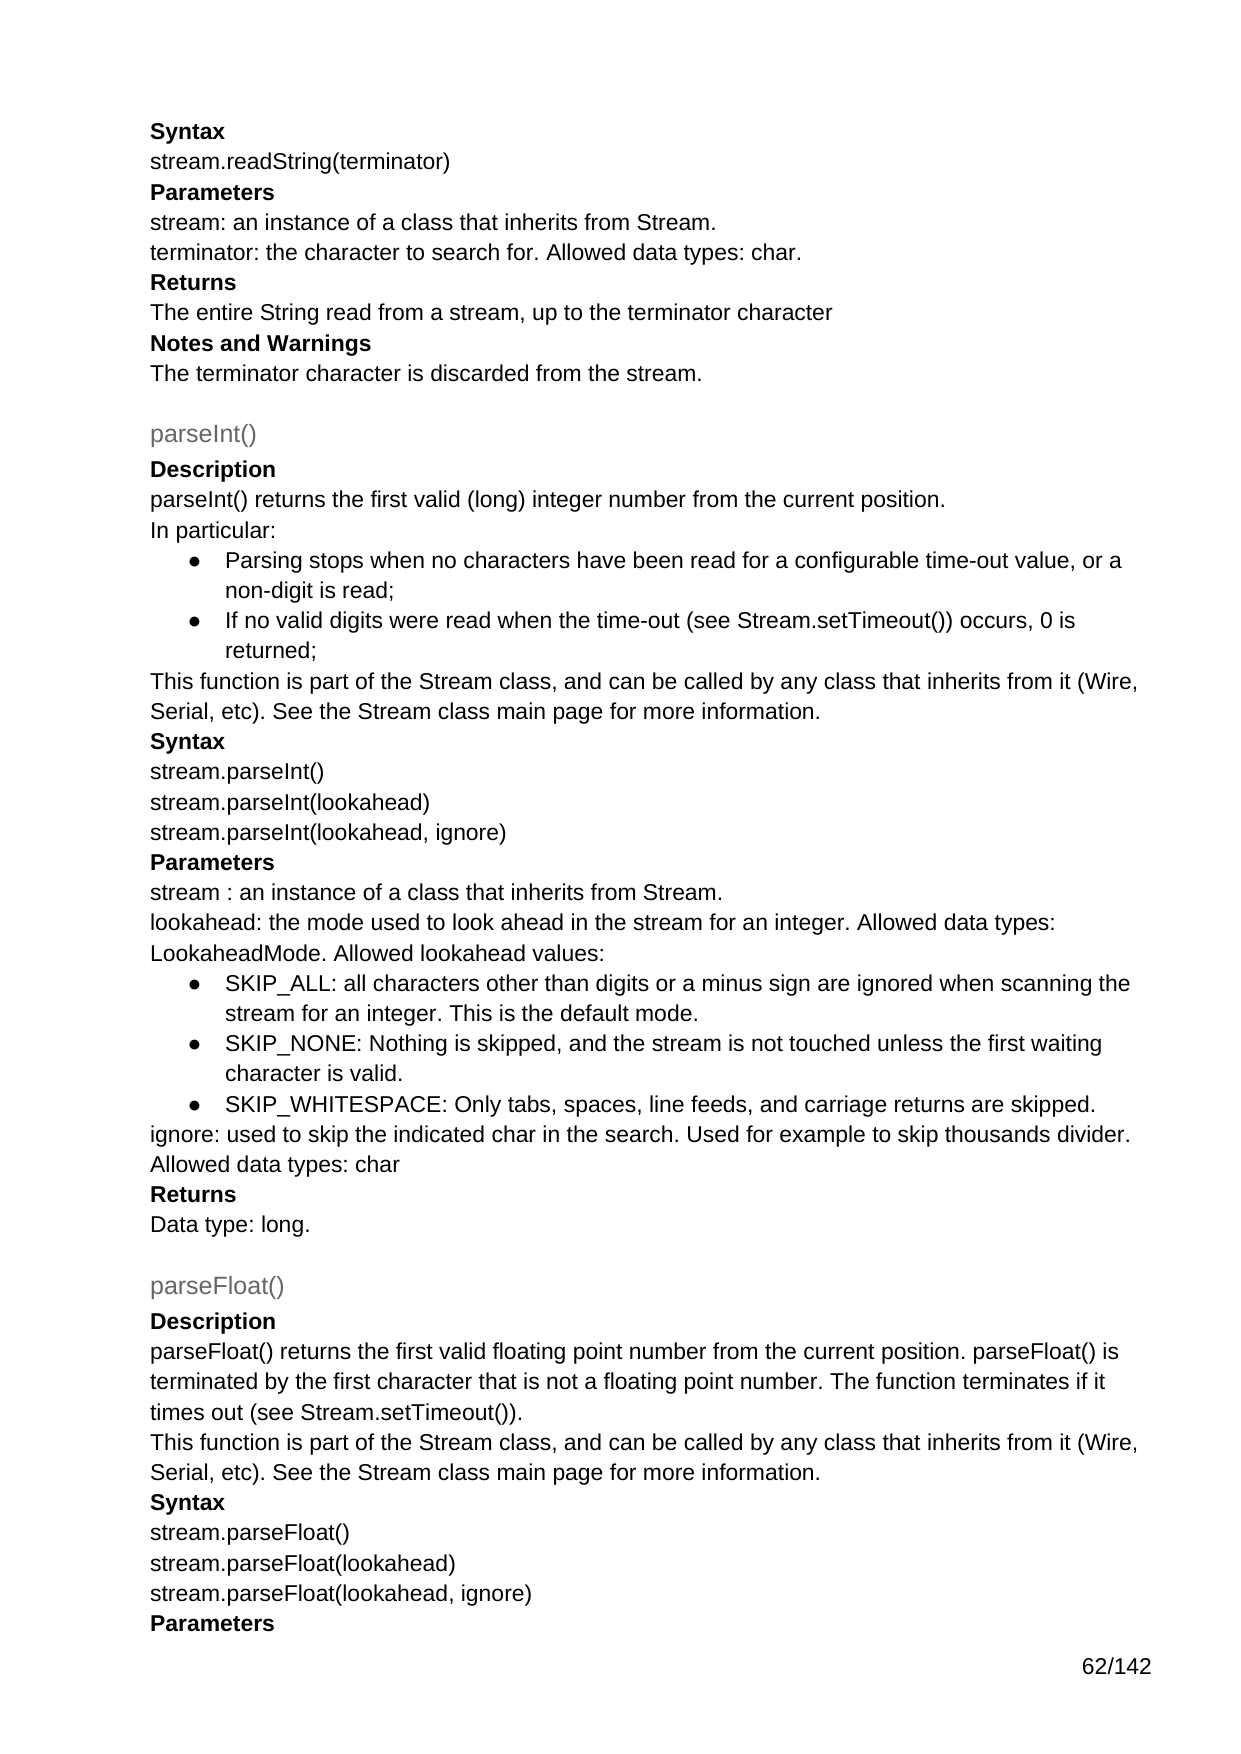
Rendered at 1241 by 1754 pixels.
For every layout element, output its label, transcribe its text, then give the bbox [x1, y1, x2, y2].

text The entire String read from a stream, up to the terminator character [150, 299, 1152, 326]
text lookahead: the mode used to look ahead in the stream for an integer. Allowed data types: LookaheadMode. Allowed lookahead values: [150, 909, 1152, 966]
list SKIP_ALL: all characters other than digits or a minus sign are ignored when scanning the stream for an integer. This is the default mode. [187, 970, 1152, 1026]
text Description [150, 1308, 1152, 1334]
text This function is part of the Stream class, and can be called by any class that inherits from it (Wire, Serial, etc). See the Stream class main page for more information. [150, 668, 1152, 724]
text Parameters [150, 849, 1152, 875]
text This function is part of the Stream class, and can be called by any class that inherits from it (Wire, Serial, etc). See the Stream class main page for more information. [150, 1429, 1152, 1485]
text stream.readString(terminator) [150, 148, 1152, 174]
subtitle parseInt() [150, 419, 1152, 448]
list Parsing stops when no characters have been read for a configurable time-out value, or a non-digit is read; [187, 547, 1152, 603]
text stream.parseInt(lookahead) [150, 788, 1152, 815]
text The terminator character is discarded from the stream. [150, 360, 1152, 386]
subtitle parseFloat() [150, 1271, 1152, 1299]
text Notes and Warnings [150, 329, 1152, 356]
text Syntax [150, 118, 1152, 144]
text terminator: the character to search for. Allowed data types: char. [150, 239, 1152, 265]
list SKIP_NONE: Nothing is skipped, and the stream is not touched unless the first waiting character is valid. [187, 1030, 1152, 1087]
text Syntax [150, 1489, 1152, 1515]
text stream.parseFloat(lookahead, ignore) [150, 1580, 1152, 1606]
text ignore: used to skip the indicated char in the search. Used for example to skip thousands divider. Allowed data types: char [150, 1121, 1152, 1177]
list SKIP_WHITESPACE: Only tabs, spaces, line feeds, and carriage returns are skipped. [187, 1091, 1152, 1117]
text Parameters [150, 178, 1152, 205]
text Parameters [150, 1610, 1152, 1636]
text In particular: [150, 517, 1152, 543]
text Returns [150, 1181, 1152, 1207]
text stream : an instance of a class that inherits from Stream. [150, 879, 1152, 905]
text stream.parseFloat(lookahead) [150, 1549, 1152, 1576]
text stream: an instance of a class that inherits from Stream. [150, 209, 1152, 235]
text stream.parseInt() [150, 758, 1152, 784]
text Description [150, 456, 1152, 482]
text stream.parseInt(lookahead, ignore) [150, 819, 1152, 845]
text Data type: long. [150, 1211, 1152, 1238]
text Returns [150, 269, 1152, 295]
text stream.parseFloat() [150, 1519, 1152, 1546]
text parseInt() returns the first valid (long) integer number from the current position. [150, 486, 1152, 513]
text Syntax [150, 728, 1152, 754]
text parseFloat() returns the first valid floating point number from the current position. parseFloat() is terminated by the first character that is not a floating point number. The function terminates if it times out (see Stream.setTimeout()). [150, 1338, 1152, 1425]
list If no valid digits were read when the time-out (see Stream.setTimeout()) occurs, 0 is returned; [187, 607, 1152, 664]
